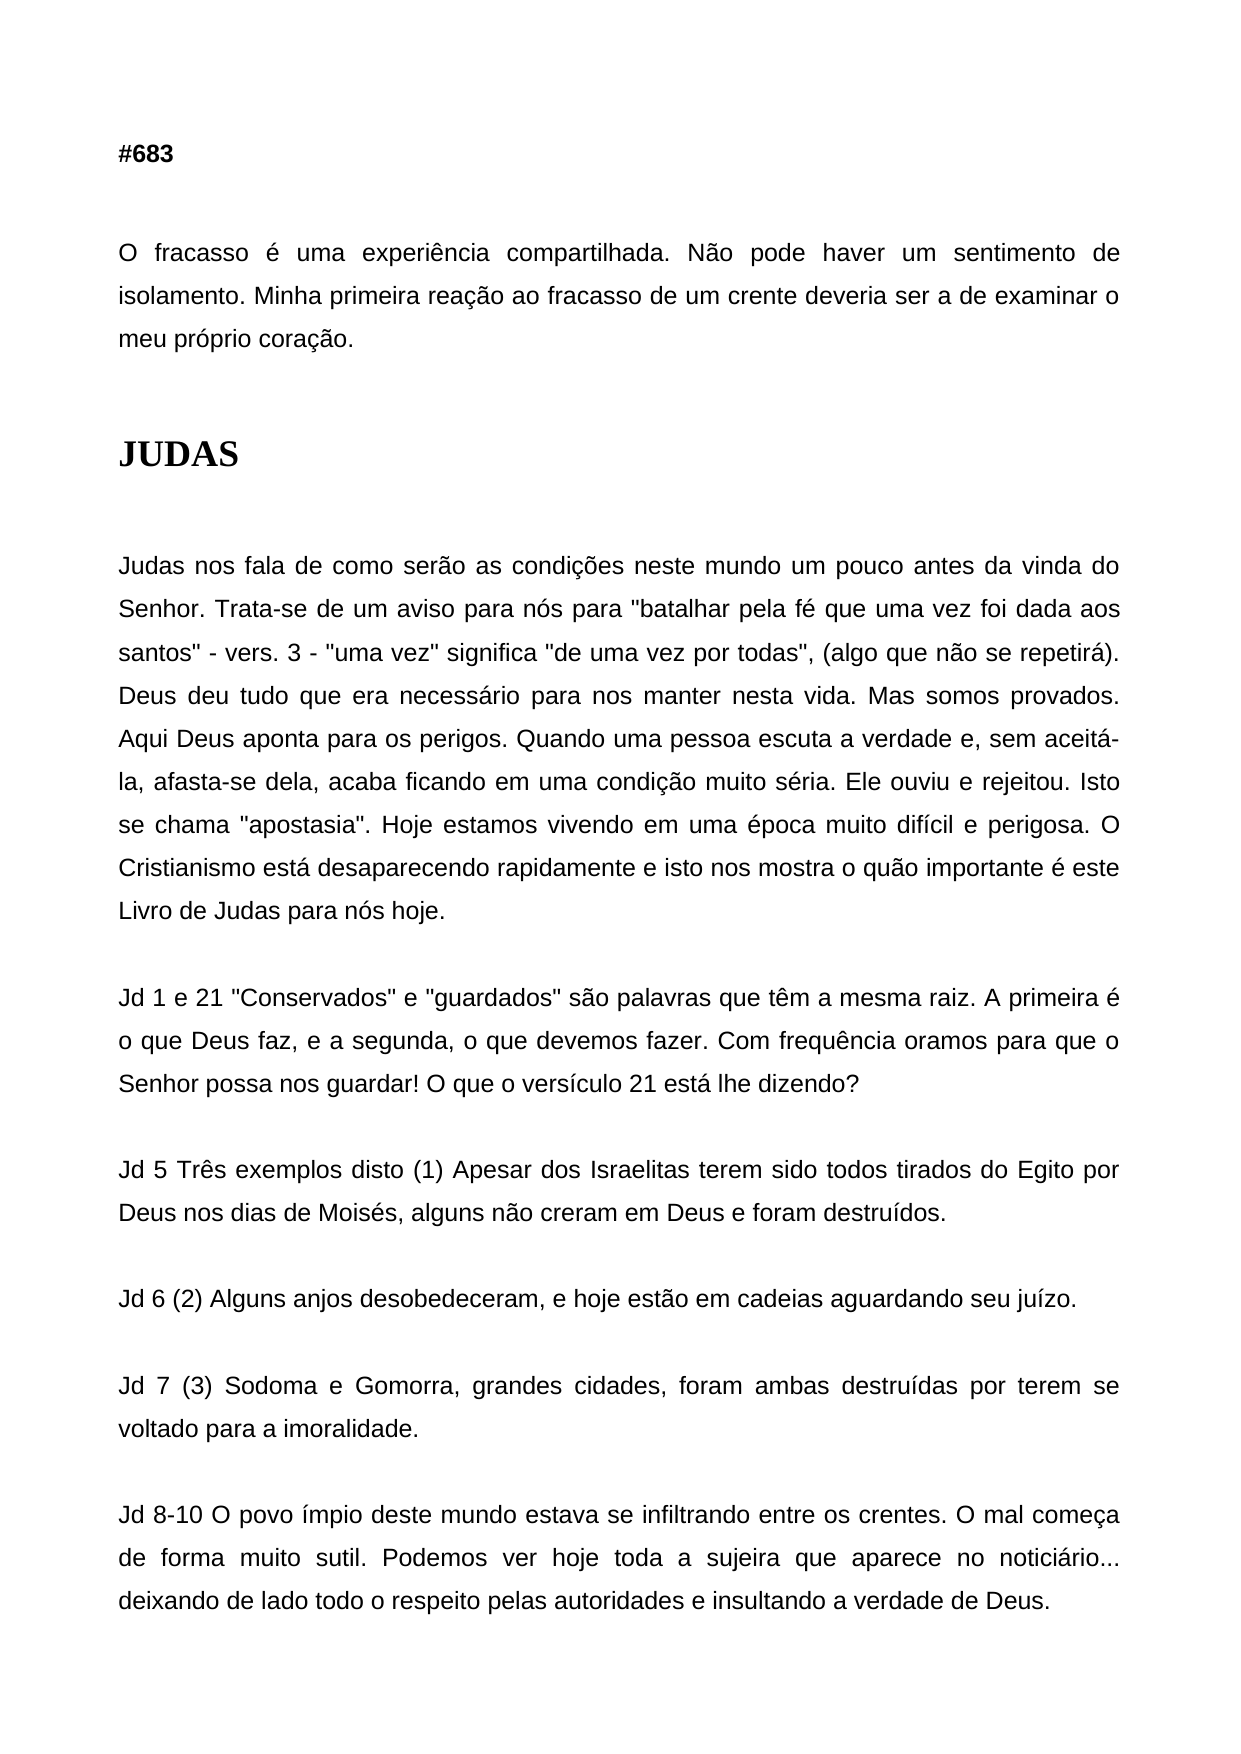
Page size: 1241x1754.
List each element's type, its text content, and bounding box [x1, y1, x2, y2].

text Jd 1 e 21 "Conservados" e "guardados" são palavras que têm a mesma raiz. A primeira é o que Deus faz, e a segunda, o que devemos fazer. Com frequência oramos para que o Senhor possa nos guardar! O que o versículo 21 está lhe dizendo? [118, 983, 1122, 1098]
text Judas nos fala de como serão as condições neste mundo um pouco antes da vinda do Senhor. Trata-se de um aviso para nós para "batalhar pela fé que uma vez foi dada aos santos" - vers. 3 - "uma vez" significa "de uma vez por todas", (algo que não se repetirá). Deus deu tudo que era necessário para nos manter nesta vida. Mas somos provados. Aqui Deus aponta para os perigos. Quando uma pessoa escuta a verdade e, sem aceitá-la, afasta-se dela, acaba ficando em uma condição muito séria. Ele ouviu e rejeitou. Isto se chama "apostasia". Hoje estamos vivendo em uma época muito difícil e perigosa. O Cristianismo está desaparecendo rapidamente e isto nos mostra o quão importante é este Livro de Judas para nós hoje. [118, 551, 1122, 925]
text Jd 6 (2) Alguns anjos desobedeceram, e hoje estão em cadeias aguardando seu juízo. [118, 1284, 1122, 1313]
text Jd 7 (3) Sodoma e Gomorra, grandes cidades, foram ambas destruídas por terem se voltado para a imoralidade. [118, 1371, 1122, 1443]
subtitle #683 [118, 139, 1122, 168]
text Jd 8-10 O povo ímpio deste mundo estava se infiltrando entre os crentes. O mal começa de forma muito sutil. Podemos ver hoje toda a sujeira que aparece no noticiário... deixando de lado todo o respeito pelas autoridades e insultando a verdade de Deus. [118, 1500, 1122, 1615]
subtitle JUDAS [118, 431, 1122, 474]
text O fracasso é uma experiência compartilhada. Não pode haver um sentimento de isolamento. Minha primeira reação ao fracasso de um crente deveria ser a de examinar o meu próprio coração. [118, 238, 1122, 353]
text Jd 5 Três exemplos disto (1) Apesar dos Israelitas terem sido todos tirados do Egito por Deus nos dias de Moisés, alguns não creram em Deus e foram destruídos. [118, 1155, 1122, 1227]
